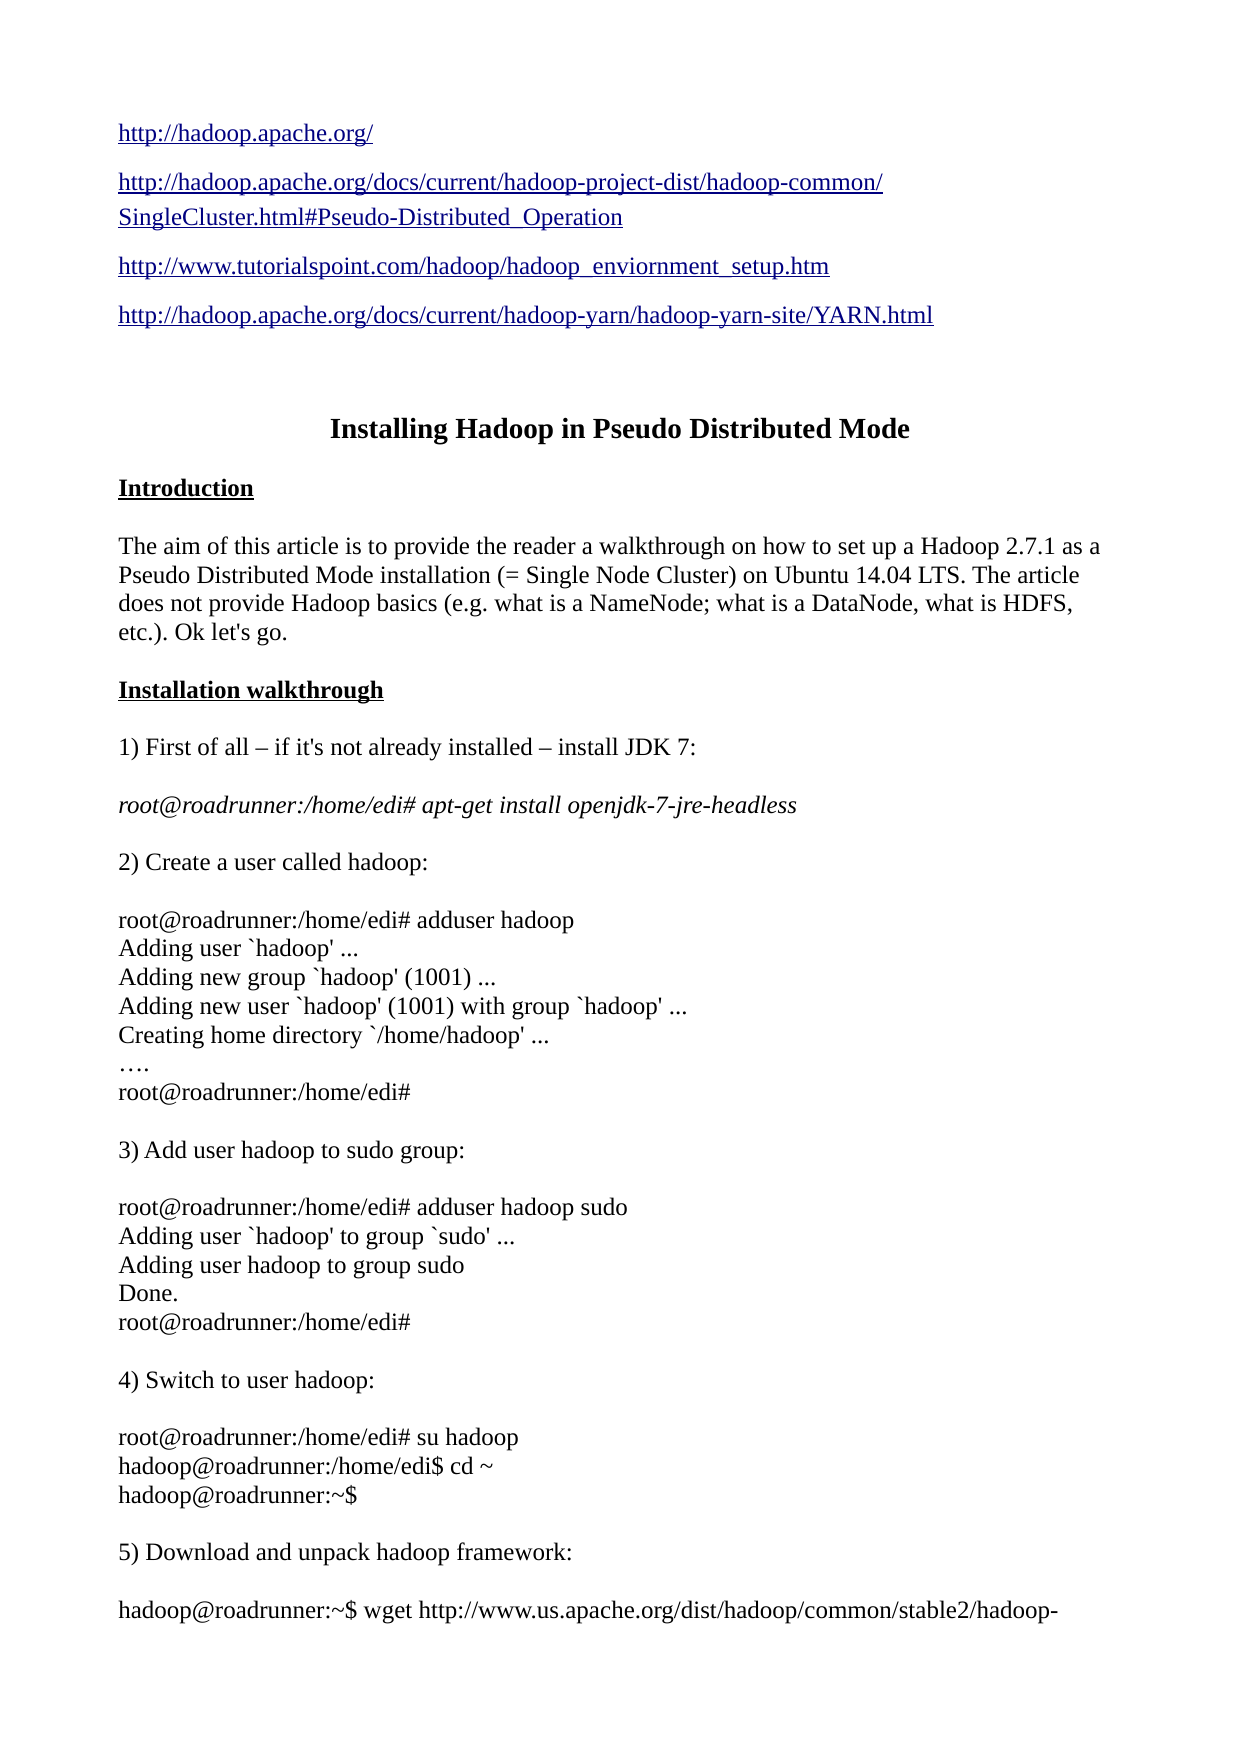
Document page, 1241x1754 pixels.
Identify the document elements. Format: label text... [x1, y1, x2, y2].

text …. [118, 1048, 1122, 1077]
text Installing Hadoop in Pseudo Distributed Mode [118, 411, 1122, 445]
text Adding user `hadoop' ... [118, 933, 1122, 962]
text http://www.tutorialspoint.com/hadoop/hadoop_enviornment_setup.htm [118, 251, 1122, 279]
text root@roadrunner:/home/edi# adduser hadoop sudo [118, 1192, 1122, 1221]
text Installation walkthrough [118, 675, 1122, 703]
text 3) Add user hadoop to sudo group: [118, 1135, 1122, 1163]
text http://hadoop.apache.org/docs/current/hadoop-project-dist/hadoop-common/SingleCluster.html#Pseudo-Distributed_Operation [118, 167, 1122, 230]
text http://hadoop.apache.org/ [118, 118, 1122, 147]
text Adding new group `hadoop' (1001) ... [118, 962, 1122, 991]
text Introduction [118, 473, 1122, 502]
text root@roadrunner:/home/edi# su hadoop [118, 1422, 1122, 1451]
text 2) Create a user called hadoop: [118, 847, 1122, 876]
text root@roadrunner:/home/edi# [118, 1307, 1122, 1336]
text hadoop@roadrunner:~$ wget http://www.us.apache.org/dist/hadoop/common/stable2/hadoop- [118, 1595, 1122, 1623]
text root@roadrunner:/home/edi# adduser hadoop [118, 905, 1122, 933]
text Adding user `hadoop' to group `sudo' ... [118, 1221, 1122, 1250]
text 4) Switch to user hadoop: [118, 1365, 1122, 1393]
text 1) First of all – if it's not already installed – install JDK 7: [118, 732, 1122, 761]
text root@roadrunner:/home/edi# [118, 1077, 1122, 1106]
text root@roadrunner:/home/edi# apt-get install openjdk-7-jre-headless [118, 790, 1122, 818]
text hadoop@roadrunner:~$ [118, 1480, 1122, 1508]
text http://hadoop.apache.org/docs/current/hadoop-yarn/hadoop-yarn-site/YARN.html [118, 300, 1122, 328]
text hadoop@roadrunner:/home/edi$ cd ~ [118, 1451, 1122, 1480]
text 5) Download and unpack hadoop framework: [118, 1537, 1122, 1566]
text Creating home directory `/home/hadoop' ... [118, 1020, 1122, 1048]
text Adding user hadoop to group sudo [118, 1250, 1122, 1278]
text The aim of this article is to provide the reader a walkthrough on how to set up a Hadoop 2.7.1 as a Pseudo Distributed Mode installation (= Single Node Cluster) on Ubuntu 14.04 LTS. The article does not provide Hadoop basics (e.g. what is a NameNode; what is a DataNode, what is HDFS, etc.). Ok let's go. [118, 531, 1122, 646]
text Done. [118, 1278, 1122, 1307]
text Adding new user `hadoop' (1001) with group `hadoop' ... [118, 991, 1122, 1020]
